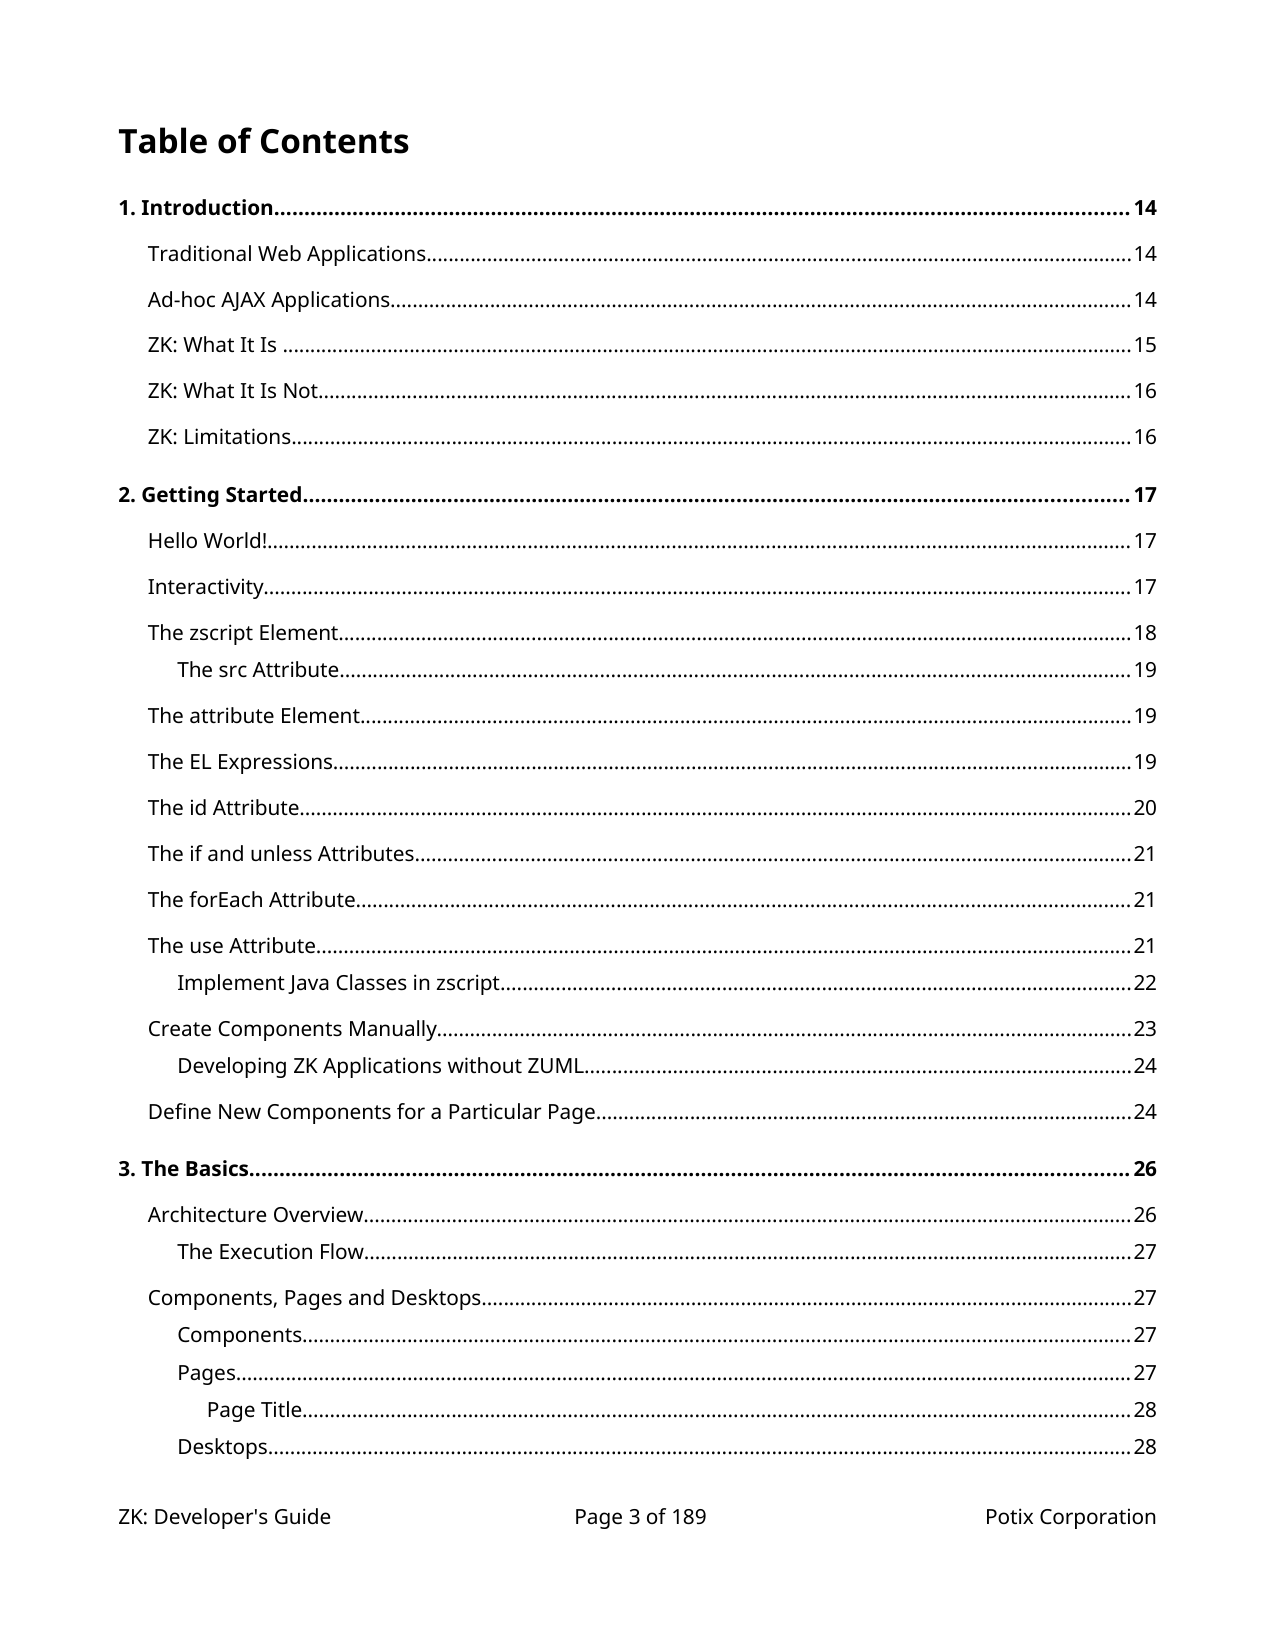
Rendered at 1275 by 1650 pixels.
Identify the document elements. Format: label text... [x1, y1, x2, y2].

text Ad-hoc AJAX Applications 14 [148, 285, 1157, 313]
subtitle Table of Contents [118, 118, 1157, 163]
text Pages 27 [177, 1358, 1157, 1386]
text The if and unless Attributes 21 [148, 839, 1157, 867]
text Implement Java Classes in zscript 22 [177, 968, 1157, 996]
text ZK: What It Is Not 16 [148, 377, 1157, 405]
text The id Attribute 20 [148, 793, 1157, 821]
text The attribute Element 19 [148, 701, 1157, 729]
text ZK: Limitations 16 [148, 422, 1157, 451]
text The EL Expressions 19 [148, 747, 1157, 775]
text The src Attribute 19 [177, 655, 1157, 683]
text 2. Getting Started 17 [118, 480, 1157, 508]
text Page Title 28 [207, 1395, 1157, 1423]
text The use Attribute 21 [148, 931, 1157, 959]
text Traditional Web Applications 14 [148, 239, 1157, 267]
text Create Components Manually 23 [148, 1014, 1157, 1042]
text Components 27 [177, 1321, 1157, 1349]
text Define New Components for a Particular Page 24 [148, 1097, 1157, 1125]
text Interactivity 17 [148, 572, 1157, 600]
text Hello World! 17 [148, 526, 1157, 554]
text The Execution Flow 27 [177, 1237, 1157, 1266]
text 1. Introduction 14 [118, 193, 1157, 221]
text Components, Pages and Desktops 27 [148, 1283, 1157, 1312]
text Developing ZK Applications without ZUML 24 [177, 1051, 1157, 1079]
text Architecture Overview 26 [148, 1200, 1157, 1229]
text The zscript Element 18 [148, 618, 1157, 646]
text The forEach Attribute 21 [148, 885, 1157, 913]
text 3. The Basics 26 [118, 1154, 1157, 1183]
text Desktops 28 [177, 1432, 1157, 1460]
text ZK: What It Is 15 [148, 331, 1157, 359]
